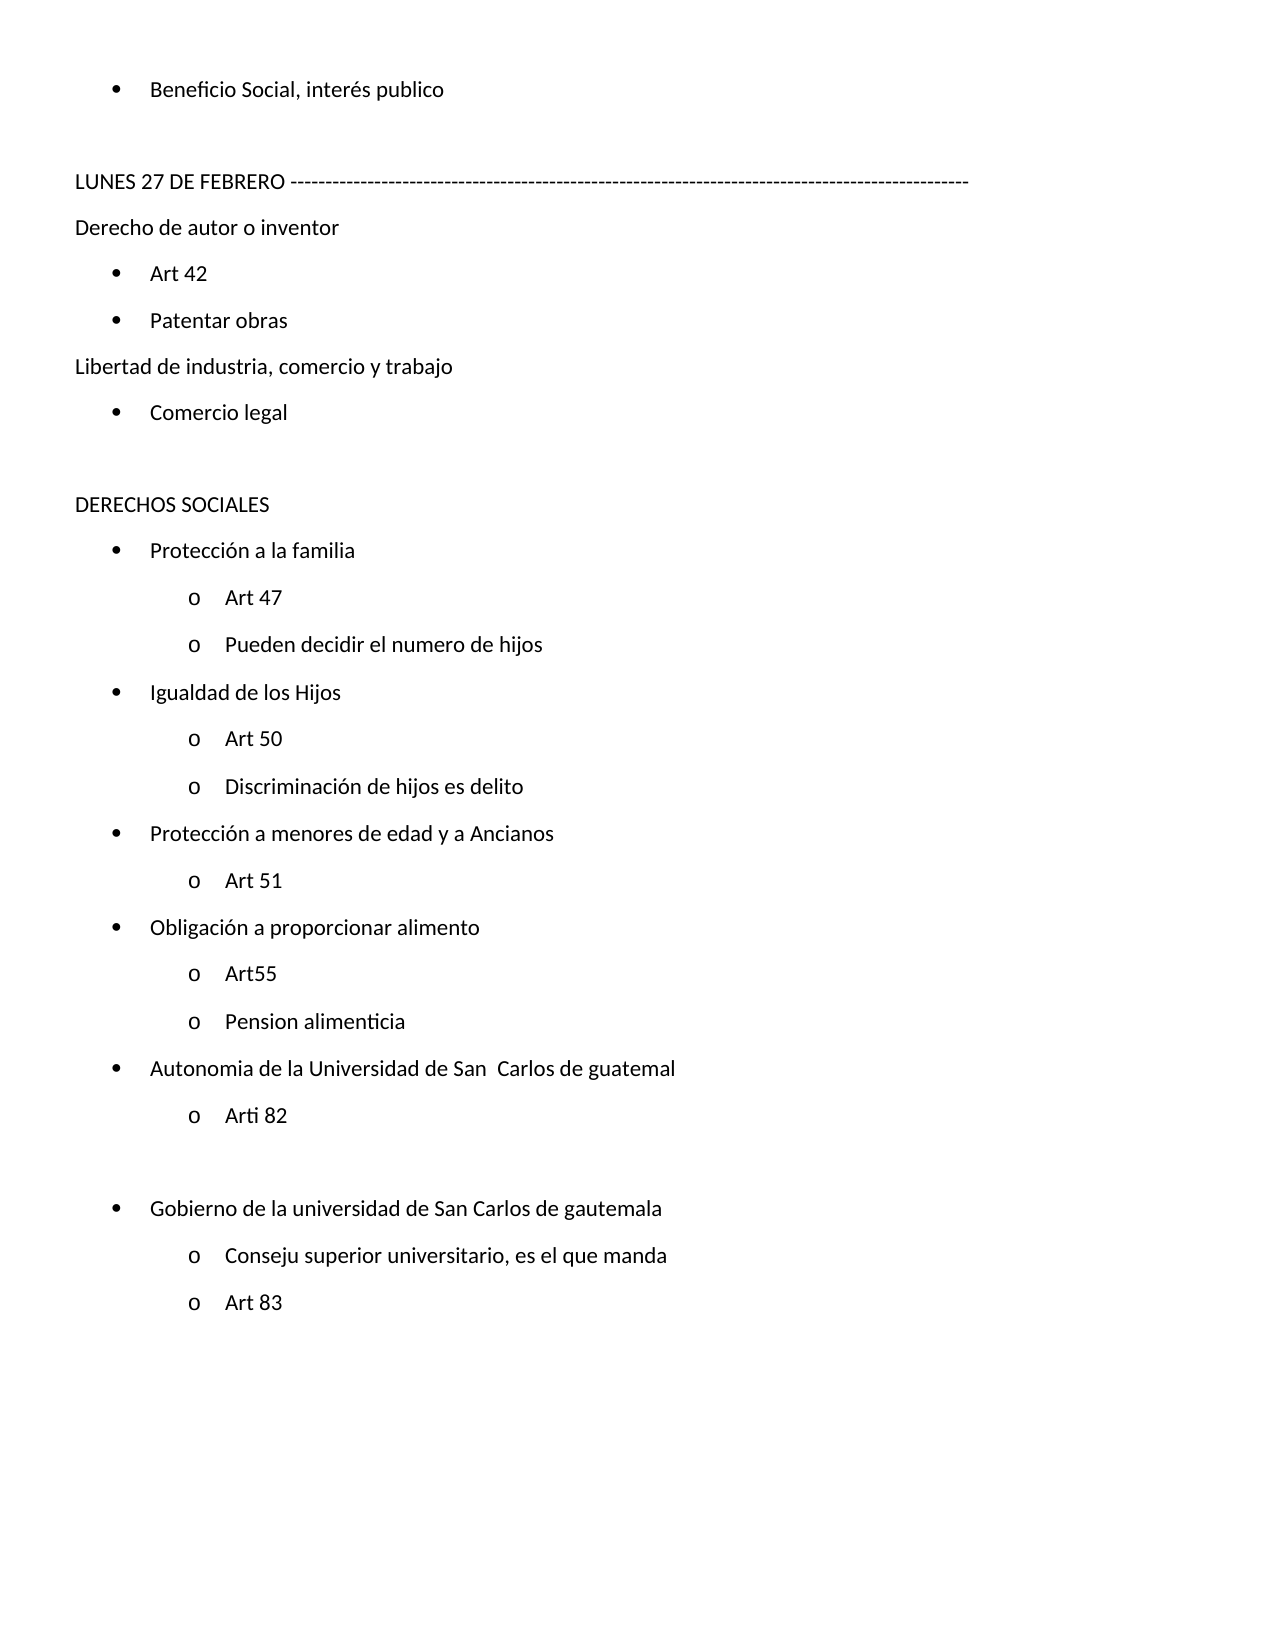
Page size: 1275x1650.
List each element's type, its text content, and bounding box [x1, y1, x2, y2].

list Igualdad de los Hijos [112, 678, 1200, 706]
list Protección a la familia [112, 537, 1200, 565]
list Protección a menores de edad y a Ancianos [112, 819, 1200, 847]
text Libertad de industria, comercio y trabajo [75, 352, 1200, 380]
list Beneficio Social, interés publico [112, 75, 1200, 103]
list Autonomia de la Universidad de San Carlos de guatemal [112, 1054, 1200, 1083]
list Art 50 [187, 724, 1200, 753]
list Discriminación de hijos es delito [187, 772, 1200, 801]
text DERECHOS SOCIALES [75, 491, 1200, 519]
list Conseju superior universitario, es el que manda [187, 1241, 1200, 1270]
text Derecho de autor o inventor [75, 213, 1200, 241]
text LUNES 27 DE FEBRERO ------------------------------------------------------------------------------------------------- [75, 167, 1200, 195]
list Pension alimenticia [187, 1007, 1200, 1036]
list Art 47 [187, 583, 1200, 612]
list Patentar obras [112, 306, 1200, 334]
list Pueden decidir el numero de hijos [187, 631, 1200, 660]
list Art 51 [187, 866, 1200, 895]
list Arti 82 [187, 1101, 1200, 1130]
list Art55 [187, 959, 1200, 989]
list Art 83 [187, 1288, 1200, 1317]
list Comercio legal [112, 398, 1200, 426]
list Obligación a proporcionar alimento [112, 913, 1200, 941]
list Art 42 [112, 259, 1200, 287]
list Gobierno de la universidad de San Carlos de gautemala [112, 1194, 1200, 1222]
